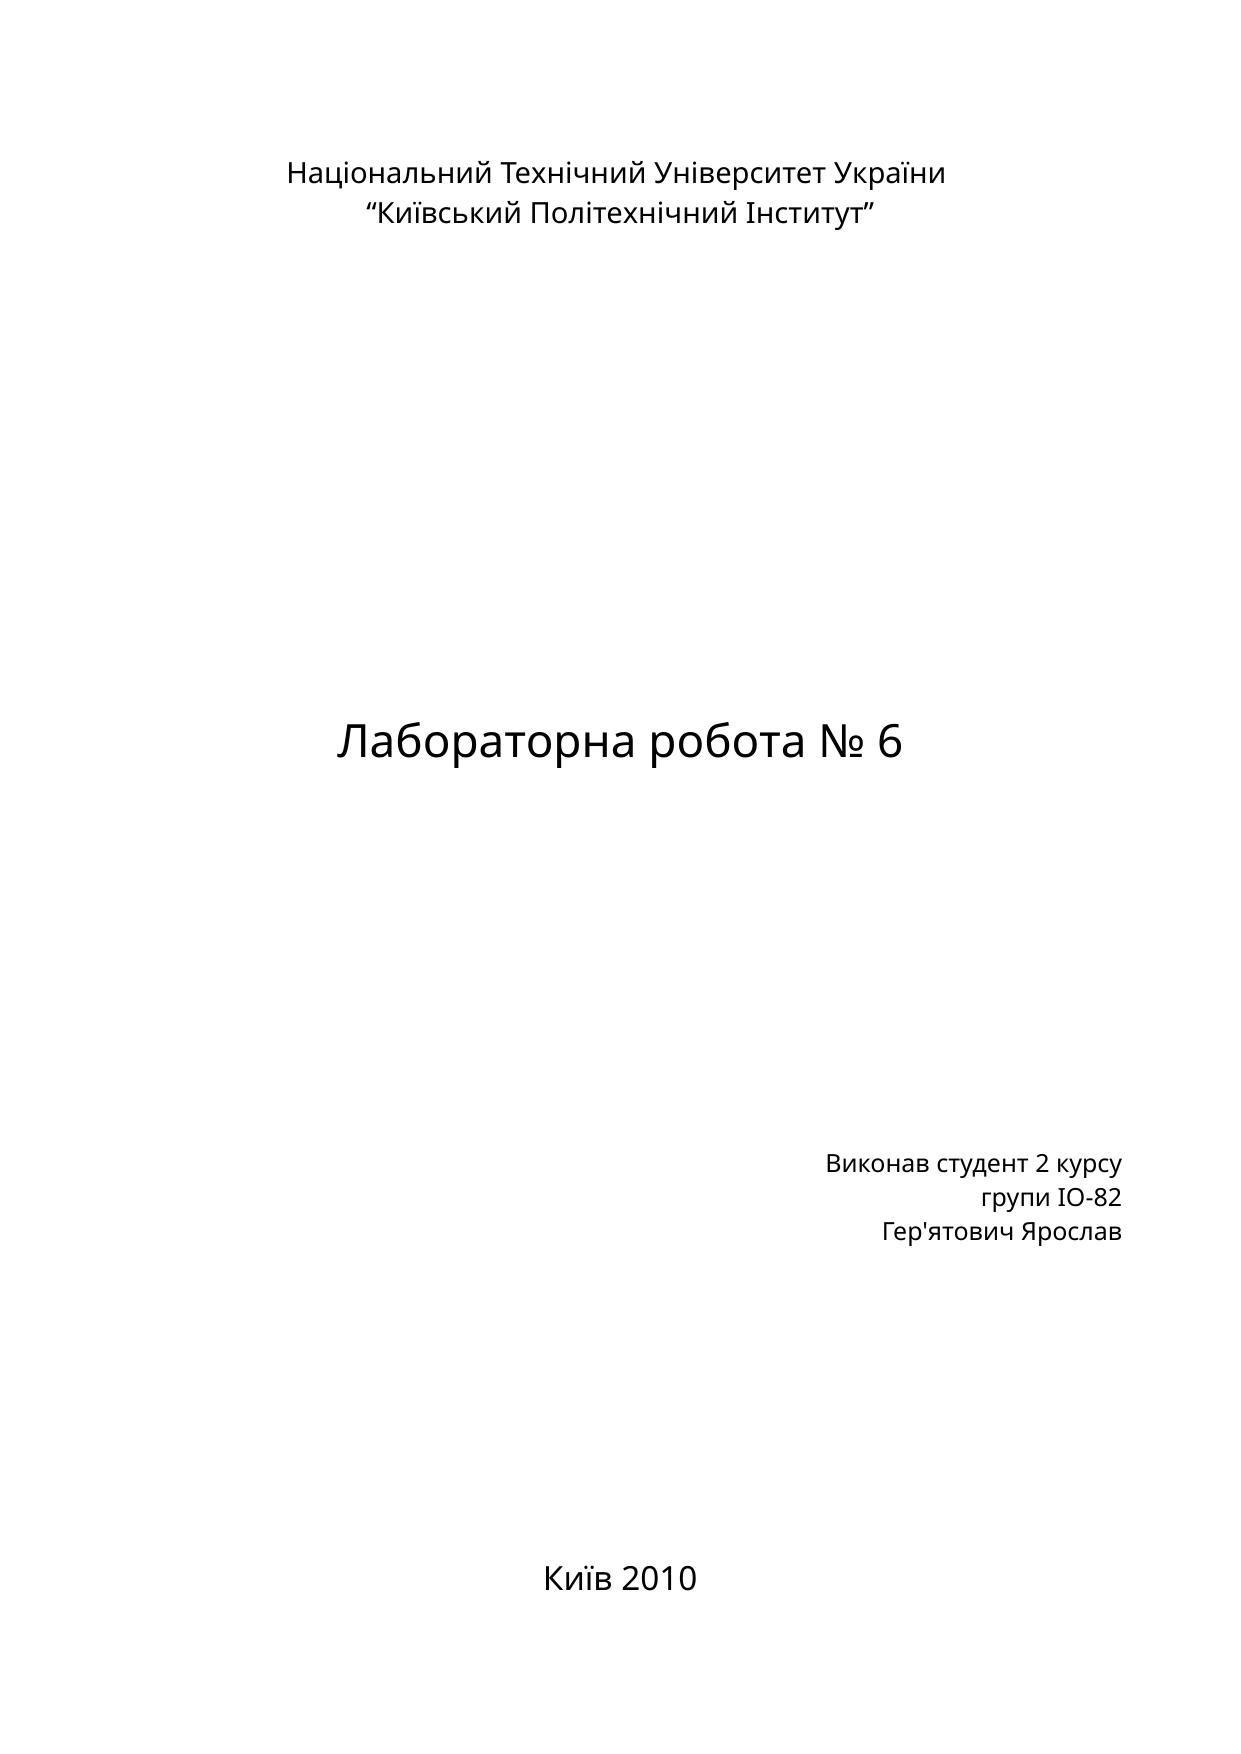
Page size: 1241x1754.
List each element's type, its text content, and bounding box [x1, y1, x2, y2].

text Лабораторна робота № 6 [118, 708, 1122, 771]
text Національний Технічний Університет України [118, 152, 1122, 192]
text “Київський Політехнічний Інститут” [118, 192, 1122, 232]
text Київ 2010 [118, 1554, 1122, 1600]
text Гер'ятович Ярослав [118, 1214, 1122, 1248]
text групи ІО-82 [118, 1179, 1122, 1214]
text Виконав студент 2 курсу [118, 1146, 1122, 1179]
